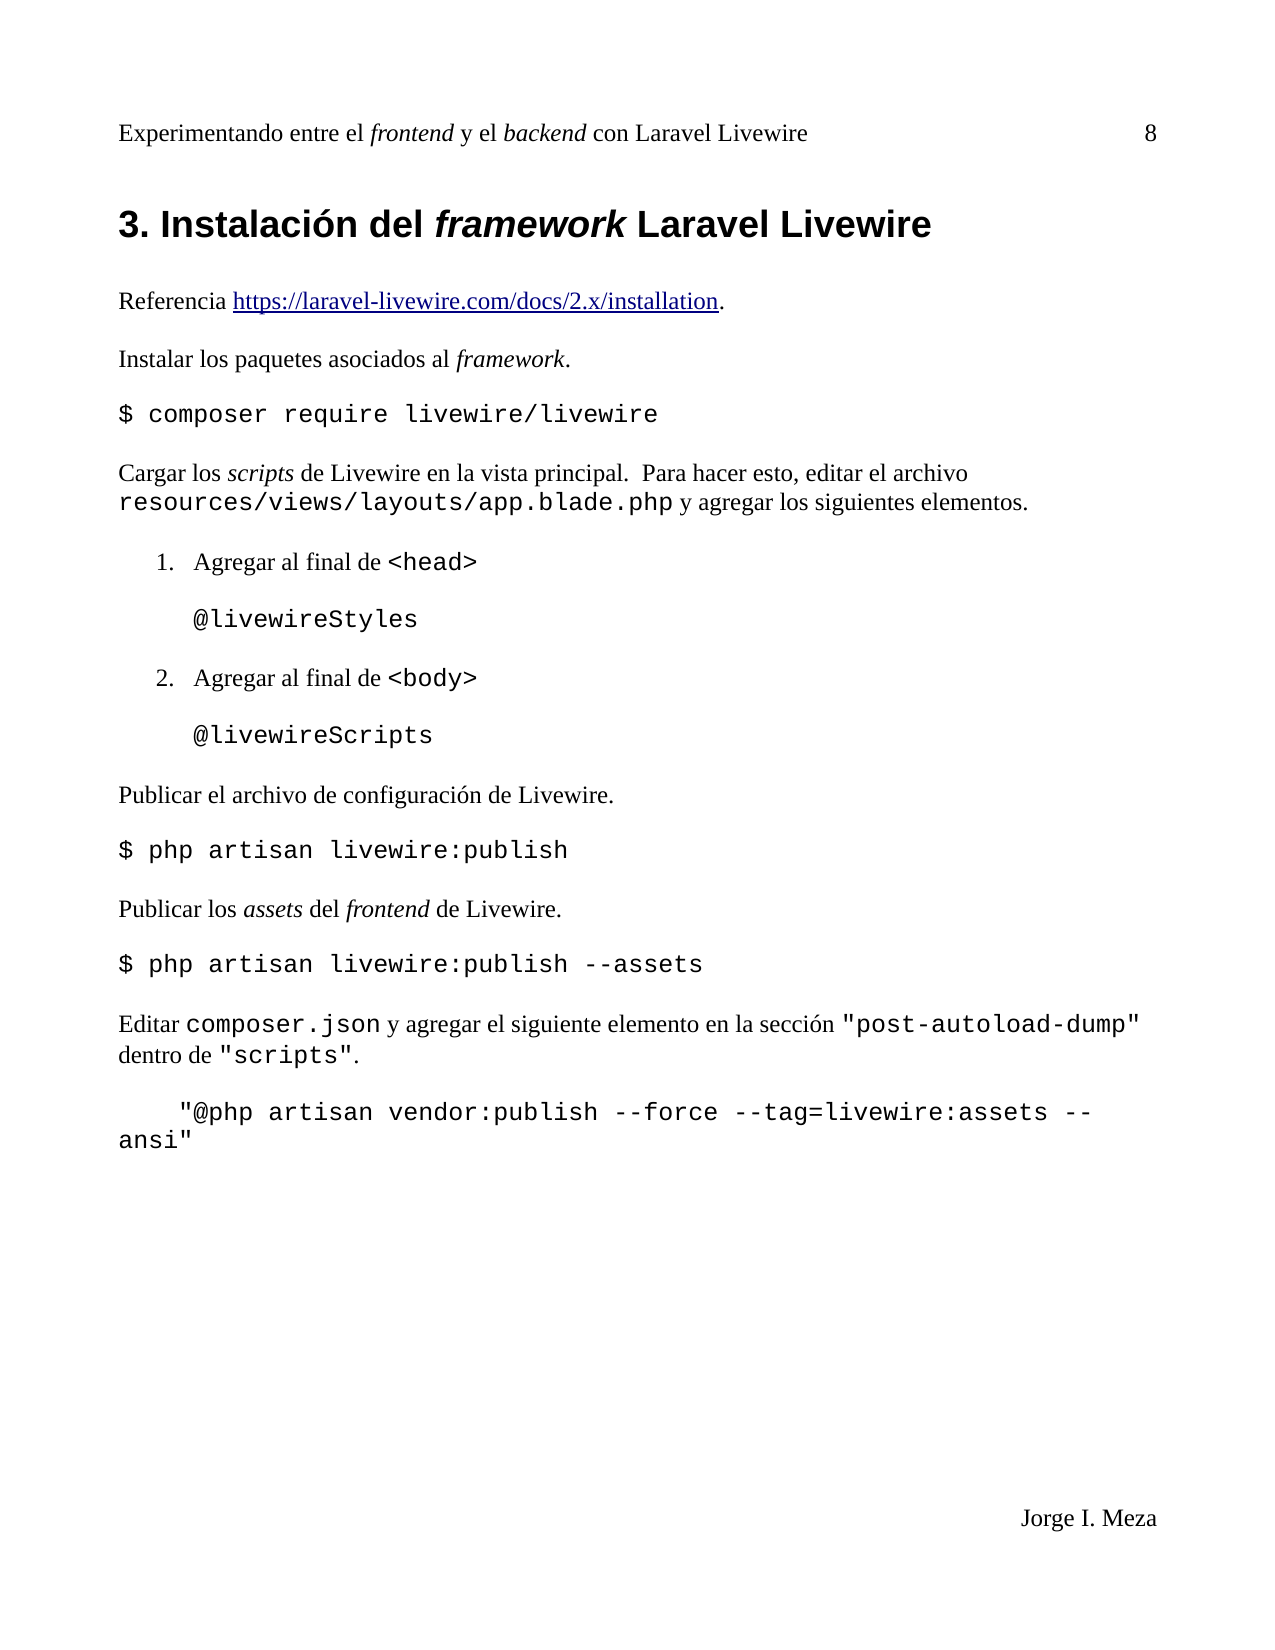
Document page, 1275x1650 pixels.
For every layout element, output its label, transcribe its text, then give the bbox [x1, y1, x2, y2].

text Publicar los assets del frontend de Livewire. [118, 894, 1157, 923]
list Agregar al final de <head> @livewireStyles [156, 547, 1157, 663]
text $ php artisan livewire:publish --assets [118, 952, 1157, 980]
text Publicar el archivo de configuración de Livewire. [118, 780, 1157, 809]
text Instalar los paquetes asociados al framework. [118, 344, 1157, 372]
list Agregar al final de <body> @livewireScripts [156, 663, 1157, 751]
text $ composer require livewire/livewire [118, 401, 1157, 429]
text Referencia https://laravel-livewire.com/docs/2.x/installation. [118, 286, 1157, 315]
subtitle 3. Instalación del framework Laravel Livewire [118, 201, 1157, 245]
text Editar composer.json y agregar el siguiente elemento en la sección "post-autoload-dump" dentro de "scripts". [118, 1009, 1157, 1071]
text $ php artisan livewire:publish [118, 837, 1157, 866]
text "@php artisan vendor:publish --force --tag=livewire:assets --ansi" [118, 1099, 1157, 1156]
text Cargar los scripts de Livewire en la vista principal. Para hacer esto, editar el archivo resources/views/layouts/app.blade.php y agregar los siguientes elementos. [118, 458, 1157, 518]
